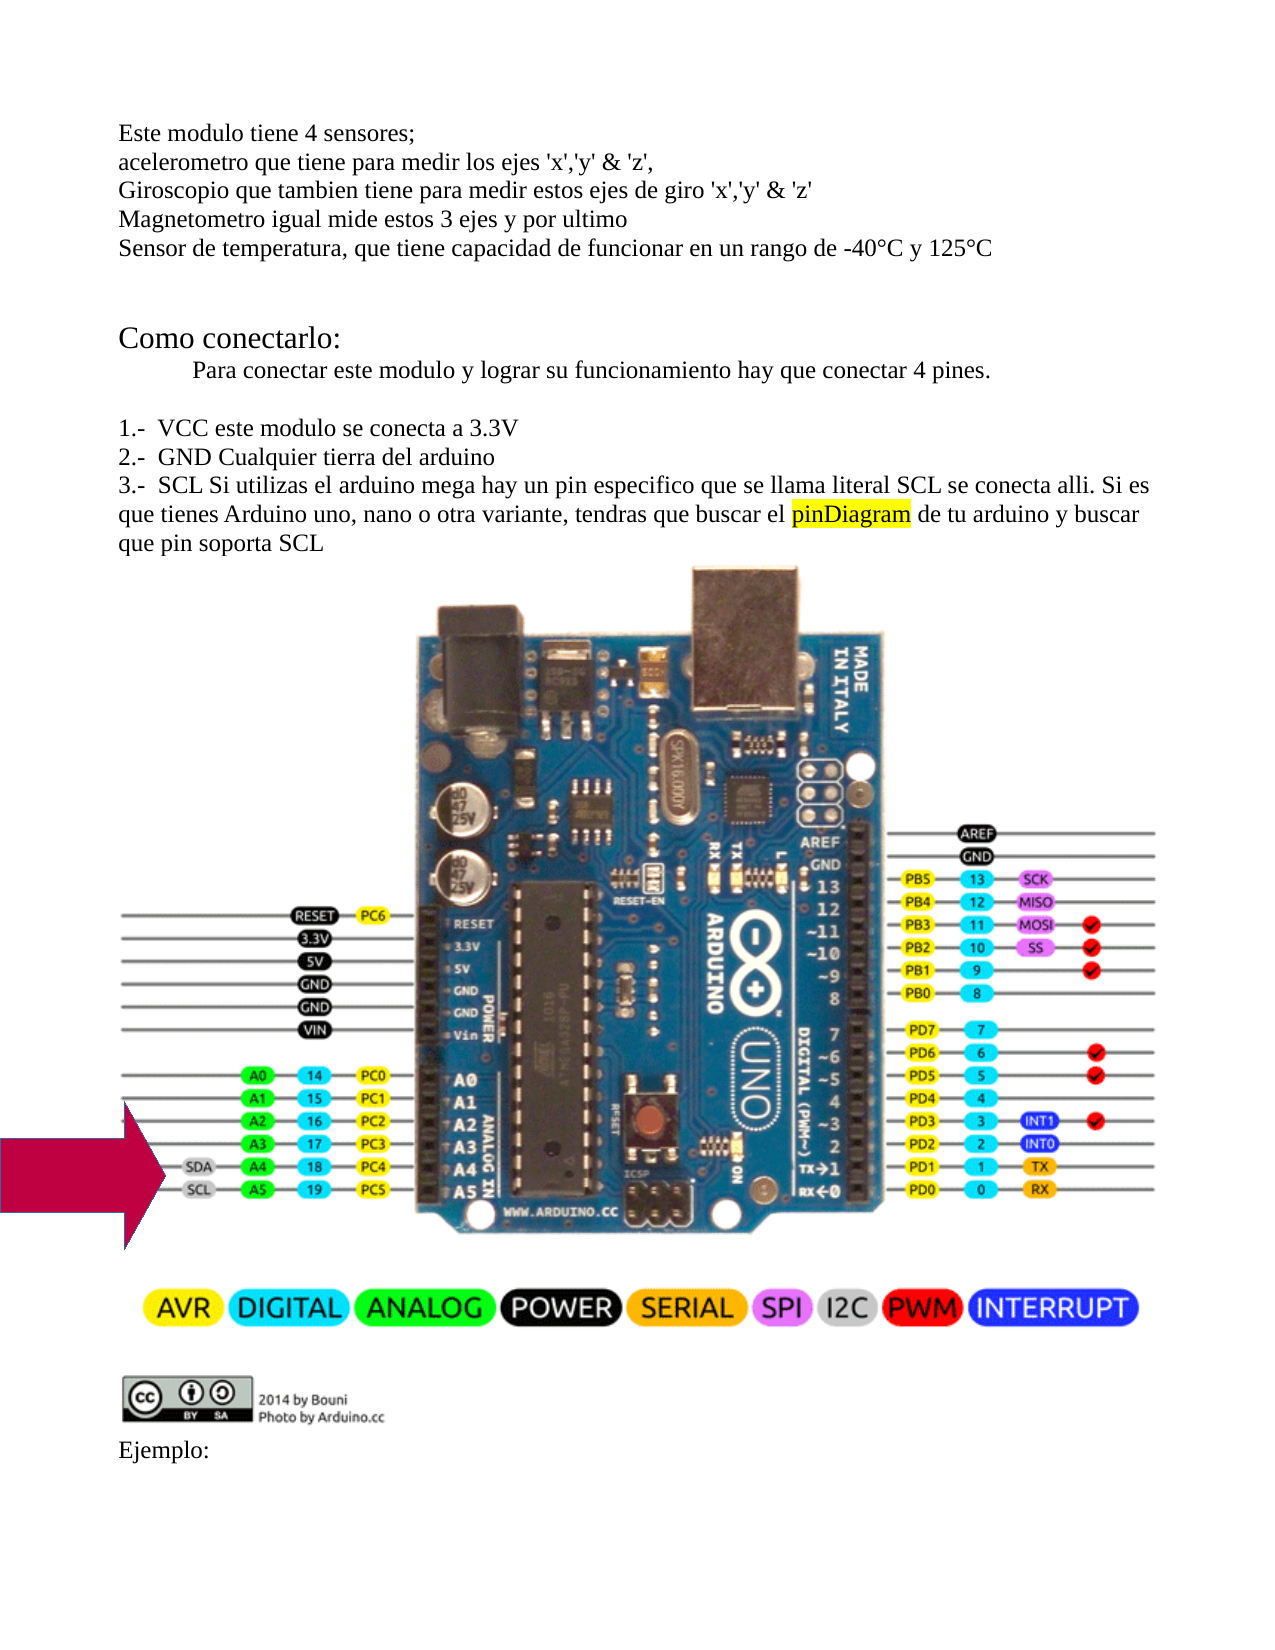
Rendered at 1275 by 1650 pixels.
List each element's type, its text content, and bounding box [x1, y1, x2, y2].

text Ejemplo: [118, 1435, 1157, 1464]
text 2.- GND Cualquier tierra del arduino [118, 442, 1157, 470]
text 1.- VCC este modulo se conecta a 3.3V [118, 413, 1157, 442]
text Este modulo tiene 4 sensores; [118, 118, 1157, 147]
text Giroscopio que tambien tiene para medir estos ejes de giro 'x','y' & 'z' [118, 176, 1157, 204]
text Como conectarlo: [118, 319, 1157, 355]
text acelerometro que tiene para medir los ejes 'x','y' & 'z', [118, 147, 1157, 176]
text Sensor de temperatura, que tiene capacidad de funcionar en un rango de -40°C y 125°C [118, 233, 1157, 262]
picture [118, 556, 1157, 1435]
text Magnetometro igual mide estos 3 ejes y por ultimo [118, 204, 1157, 233]
text Para conectar este modulo y lograr su funcionamiento hay que conectar 4 pines. [118, 355, 1157, 384]
text 3.- SCL Si utilizas el arduino mega hay un pin especifico que se llama literal SCL se conecta alli. Si es que tienes Arduino uno, nano o otra variante, tendras que buscar el pinDiagram de tu arduino y buscar que pin soporta SCL [118, 470, 1157, 556]
